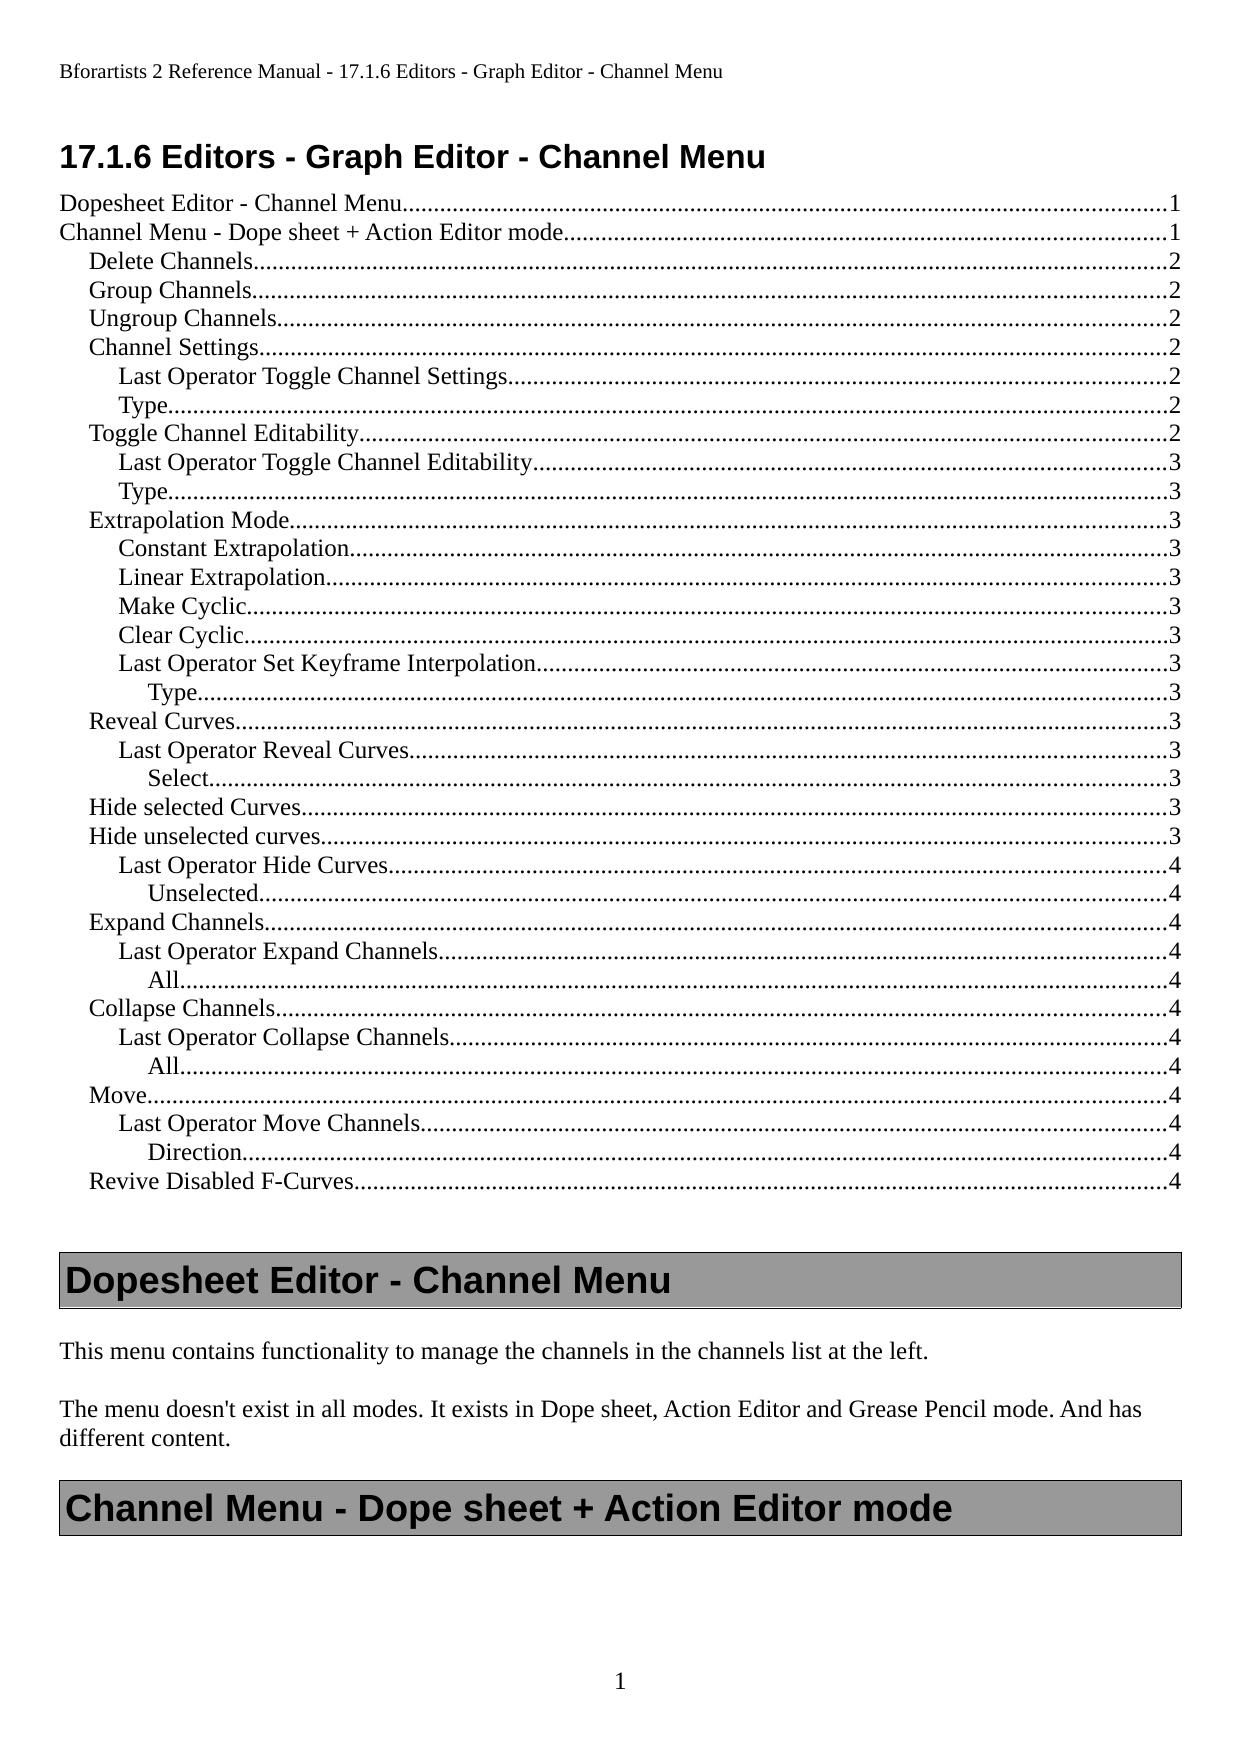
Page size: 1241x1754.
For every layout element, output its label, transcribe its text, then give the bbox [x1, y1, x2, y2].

text Last Operator Toggle Channel Editability 3 [118, 447, 1181, 476]
subtitle 17.1.6 Editors - Graph Editor - Channel Menu [59, 138, 1181, 176]
table_header Dopesheet Editor - Channel Menu [60, 1253, 1181, 1307]
text Channel Settings 2 [88, 332, 1181, 361]
text Expand Channels 4 [88, 907, 1181, 936]
text Revive Disabled F-Curves 4 [88, 1166, 1181, 1195]
text Select 3 [147, 763, 1181, 792]
text Toggle Channel Editability 2 [88, 418, 1181, 447]
text Delete Channels 2 [88, 246, 1181, 275]
text Collapse Channels 4 [88, 993, 1181, 1022]
text Dopesheet Editor - Channel Menu 1 [59, 188, 1181, 217]
text Extrapolation Mode 3 [88, 505, 1181, 533]
text Make Cyclic 3 [118, 591, 1181, 620]
text Hide unselected curves 3 [88, 821, 1181, 850]
text Move 4 [88, 1080, 1181, 1108]
text The menu doesn't exist in all modes. It exists in Dope sheet, Action Editor and Grease Pencil mode. And has different content. [59, 1394, 1181, 1451]
text Type 2 [118, 390, 1181, 418]
text Ungroup Channels 2 [88, 303, 1181, 332]
text Direction 4 [147, 1137, 1181, 1166]
text Last Operator Reveal Curves 3 [118, 735, 1181, 763]
text Reveal Curves 3 [88, 706, 1181, 735]
text Type 3 [118, 476, 1181, 505]
text All 4 [147, 965, 1181, 993]
text This menu contains functionality to manage the channels in the channels list at the left. [59, 1336, 1181, 1365]
text Last Operator Collapse Channels 4 [118, 1022, 1181, 1051]
text All 4 [147, 1051, 1181, 1080]
text Channel Menu - Dope sheet + Action Editor mode 1 [59, 217, 1181, 246]
text Unselected 4 [147, 878, 1181, 907]
text Type 3 [147, 677, 1181, 706]
table_header Channel Menu - Dope sheet + Action Editor mode [60, 1481, 1181, 1535]
text Last Operator Expand Channels 4 [118, 936, 1181, 965]
text Group Channels 2 [88, 275, 1181, 303]
text Hide selected Curves 3 [88, 792, 1181, 821]
text Last Operator Toggle Channel Settings 2 [118, 361, 1181, 390]
text Linear Extrapolation 3 [118, 562, 1181, 591]
text Constant Extrapolation 3 [118, 533, 1181, 562]
text Last Operator Move Channels 4 [118, 1108, 1181, 1137]
text Last Operator Hide Curves 4 [118, 850, 1181, 878]
text Last Operator Set Keyframe Interpolation 3 [118, 648, 1181, 677]
text Clear Cyclic 3 [118, 620, 1181, 648]
